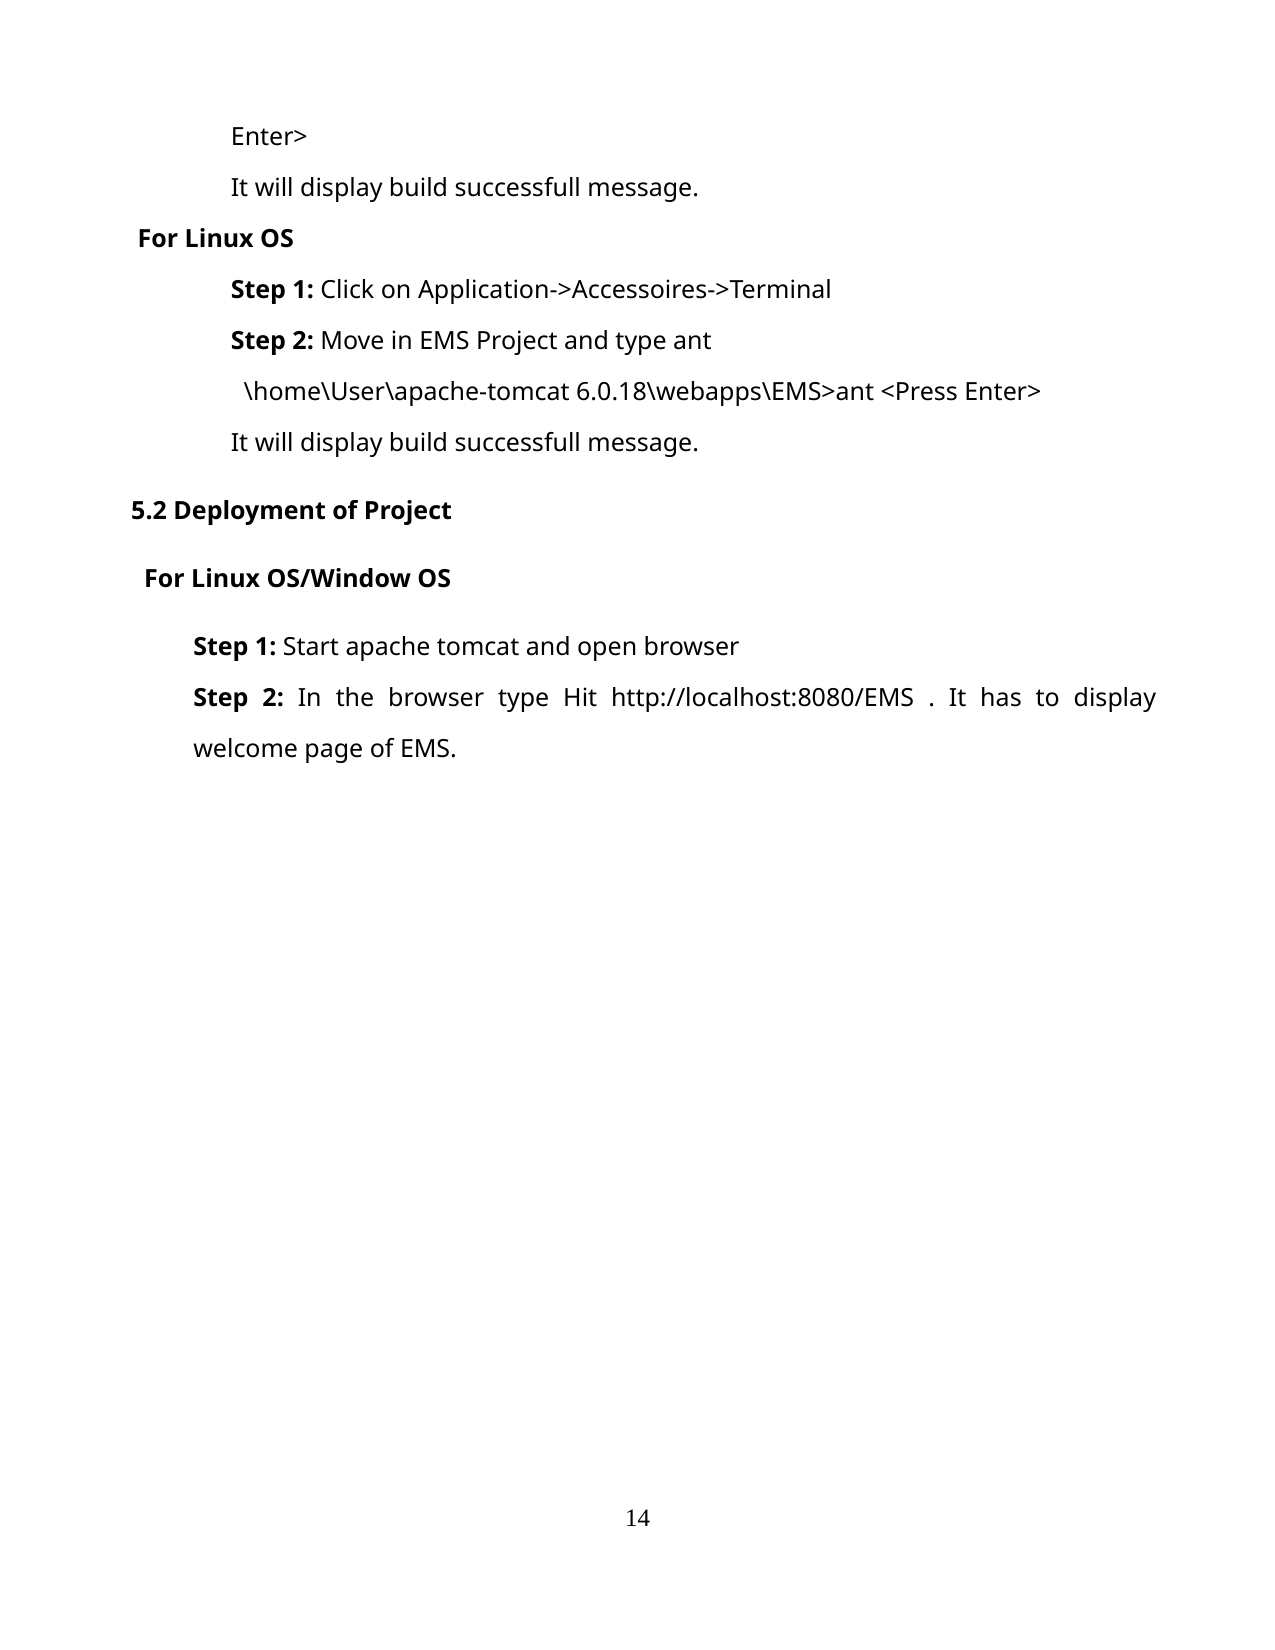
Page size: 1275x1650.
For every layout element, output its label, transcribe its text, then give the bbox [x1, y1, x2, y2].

text Step 2: In the browser type Hit http://localhost:8080/EMS . It has to display welcome page of EMS. [193, 680, 1157, 765]
text It will display build successfull message. [231, 169, 1157, 203]
text For Linux OS/Window OS [118, 561, 1157, 595]
text Step 1: Start apache tomcat and open browser [193, 629, 1157, 663]
text Step 1: Click on Application->Accessoires->Terminal [231, 271, 1157, 305]
text For Linux OS [118, 220, 1157, 254]
text 5.2 Deployment of Project [118, 492, 1157, 527]
text \home\User\apache-tomcat 6.0.18\webapps\EMS>ant <Press Enter> [231, 373, 1157, 407]
text It will display build successfull message. [231, 424, 1157, 458]
text Enter> [231, 118, 1157, 152]
text Step 2: Move in EMS Project and type ant [231, 322, 1157, 356]
